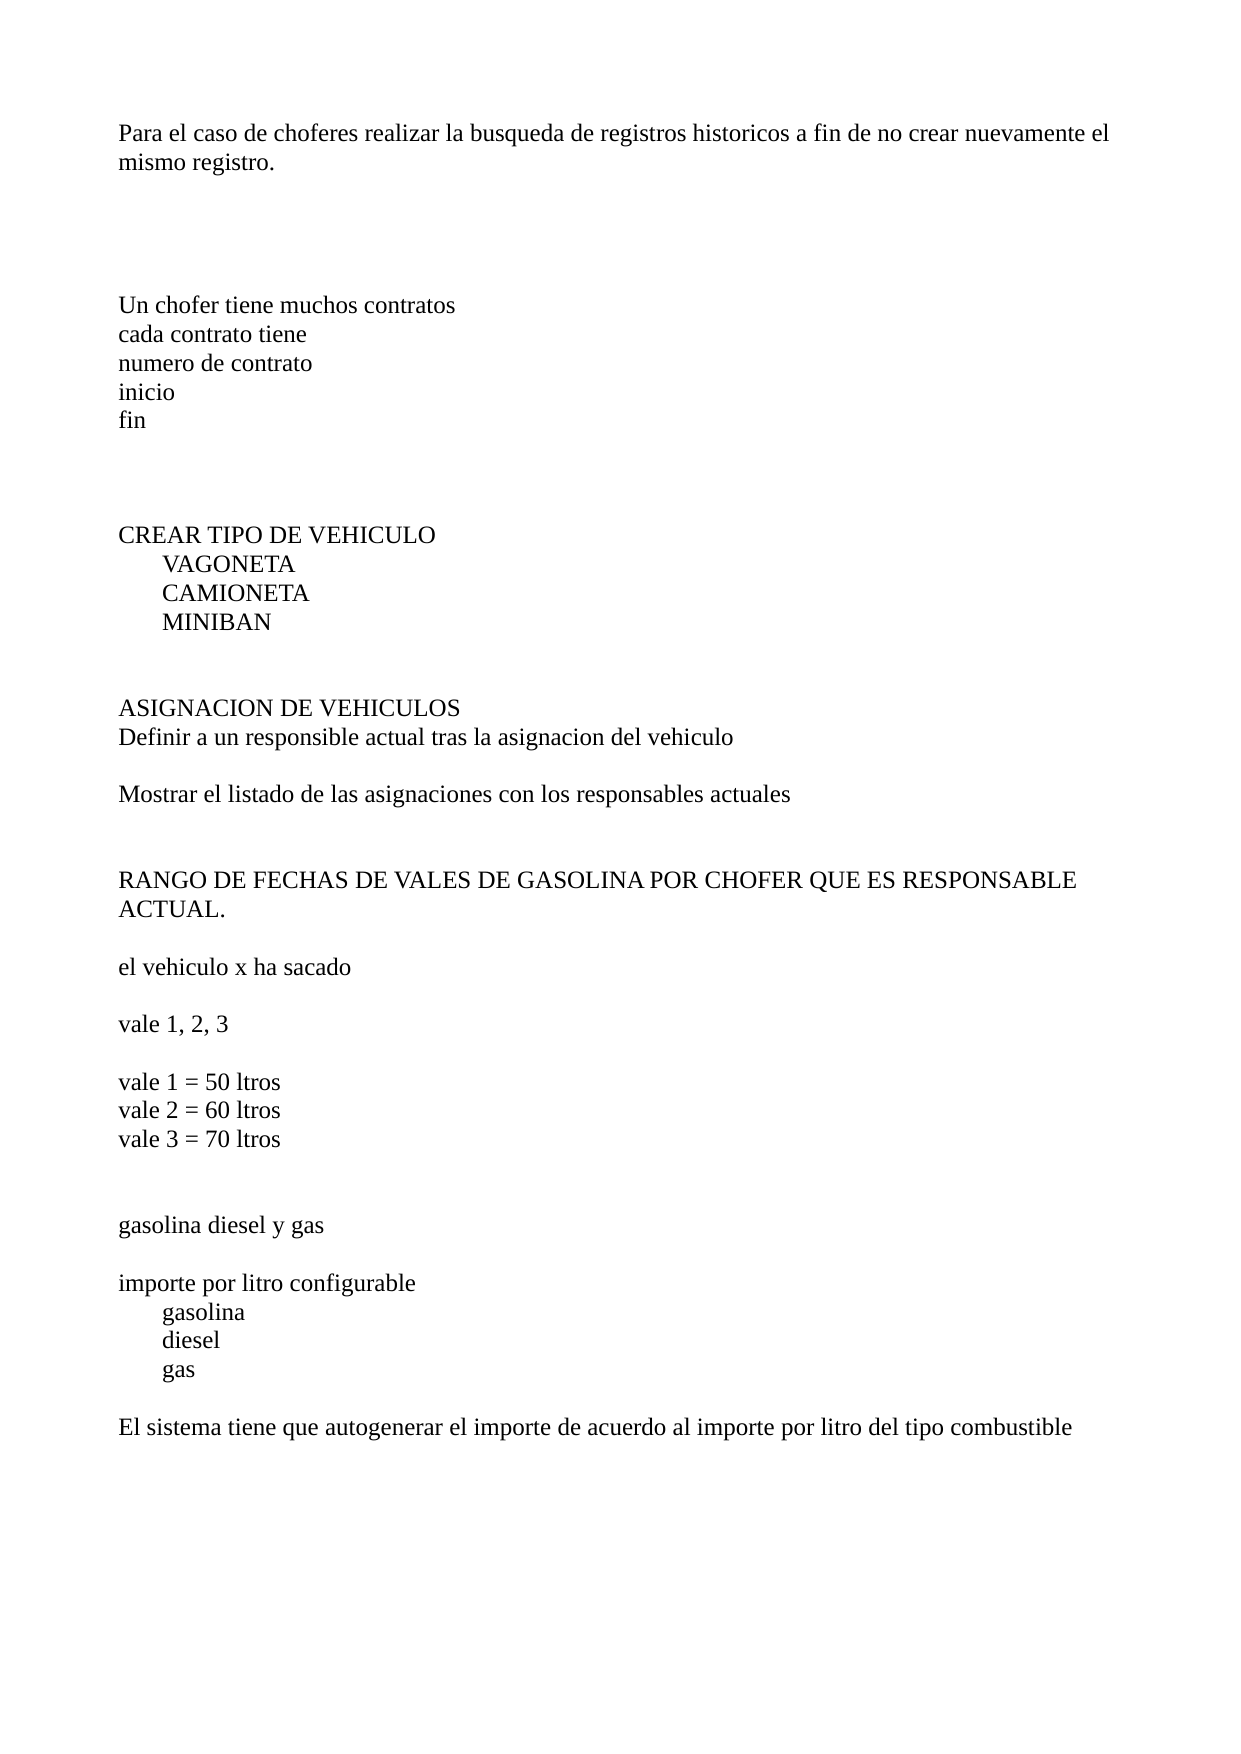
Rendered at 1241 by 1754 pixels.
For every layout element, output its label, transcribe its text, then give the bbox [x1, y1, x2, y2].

text MINIBAN [118, 607, 1122, 636]
text vale 3 = 70 ltros [118, 1124, 1122, 1153]
text vale 1, 2, 3 [118, 1009, 1122, 1038]
text gas [118, 1354, 1122, 1383]
text El sistema tiene que autogenerar el importe de acuerdo al importe por litro del tipo combustible [118, 1412, 1122, 1441]
text Definir a un responsible actual tras la asignacion del vehiculo [118, 722, 1122, 751]
text Para el caso de choferes realizar la busqueda de registros historicos a fin de no crear nuevamente el mismo registro. [118, 118, 1122, 176]
text el vehiculo x ha sacado [118, 952, 1122, 981]
text cada contrato tiene [118, 319, 1122, 348]
text VAGONETA [118, 549, 1122, 578]
text gasolina diesel y gas [118, 1211, 1122, 1239]
text CAMIONETA [118, 578, 1122, 607]
text Mostrar el listado de las asignaciones con los responsables actuales [118, 779, 1122, 808]
text RANGO DE FECHAS DE VALES DE GASOLINA POR CHOFER QUE ES RESPONSABLE ACTUAL. [118, 866, 1122, 923]
text numero de contrato [118, 348, 1122, 377]
text Un chofer tiene muchos contratos [118, 291, 1122, 319]
text CREAR TIPO DE VEHICULO [118, 521, 1122, 549]
text importe por litro configurable [118, 1268, 1122, 1297]
text ASIGNACION DE VEHICULOS [118, 693, 1122, 722]
text diesel [118, 1326, 1122, 1354]
text vale 2 = 60 ltros [118, 1096, 1122, 1124]
text fin [118, 406, 1122, 434]
text vale 1 = 50 ltros [118, 1067, 1122, 1096]
text gasolina [118, 1297, 1122, 1326]
text inicio [118, 377, 1122, 406]
